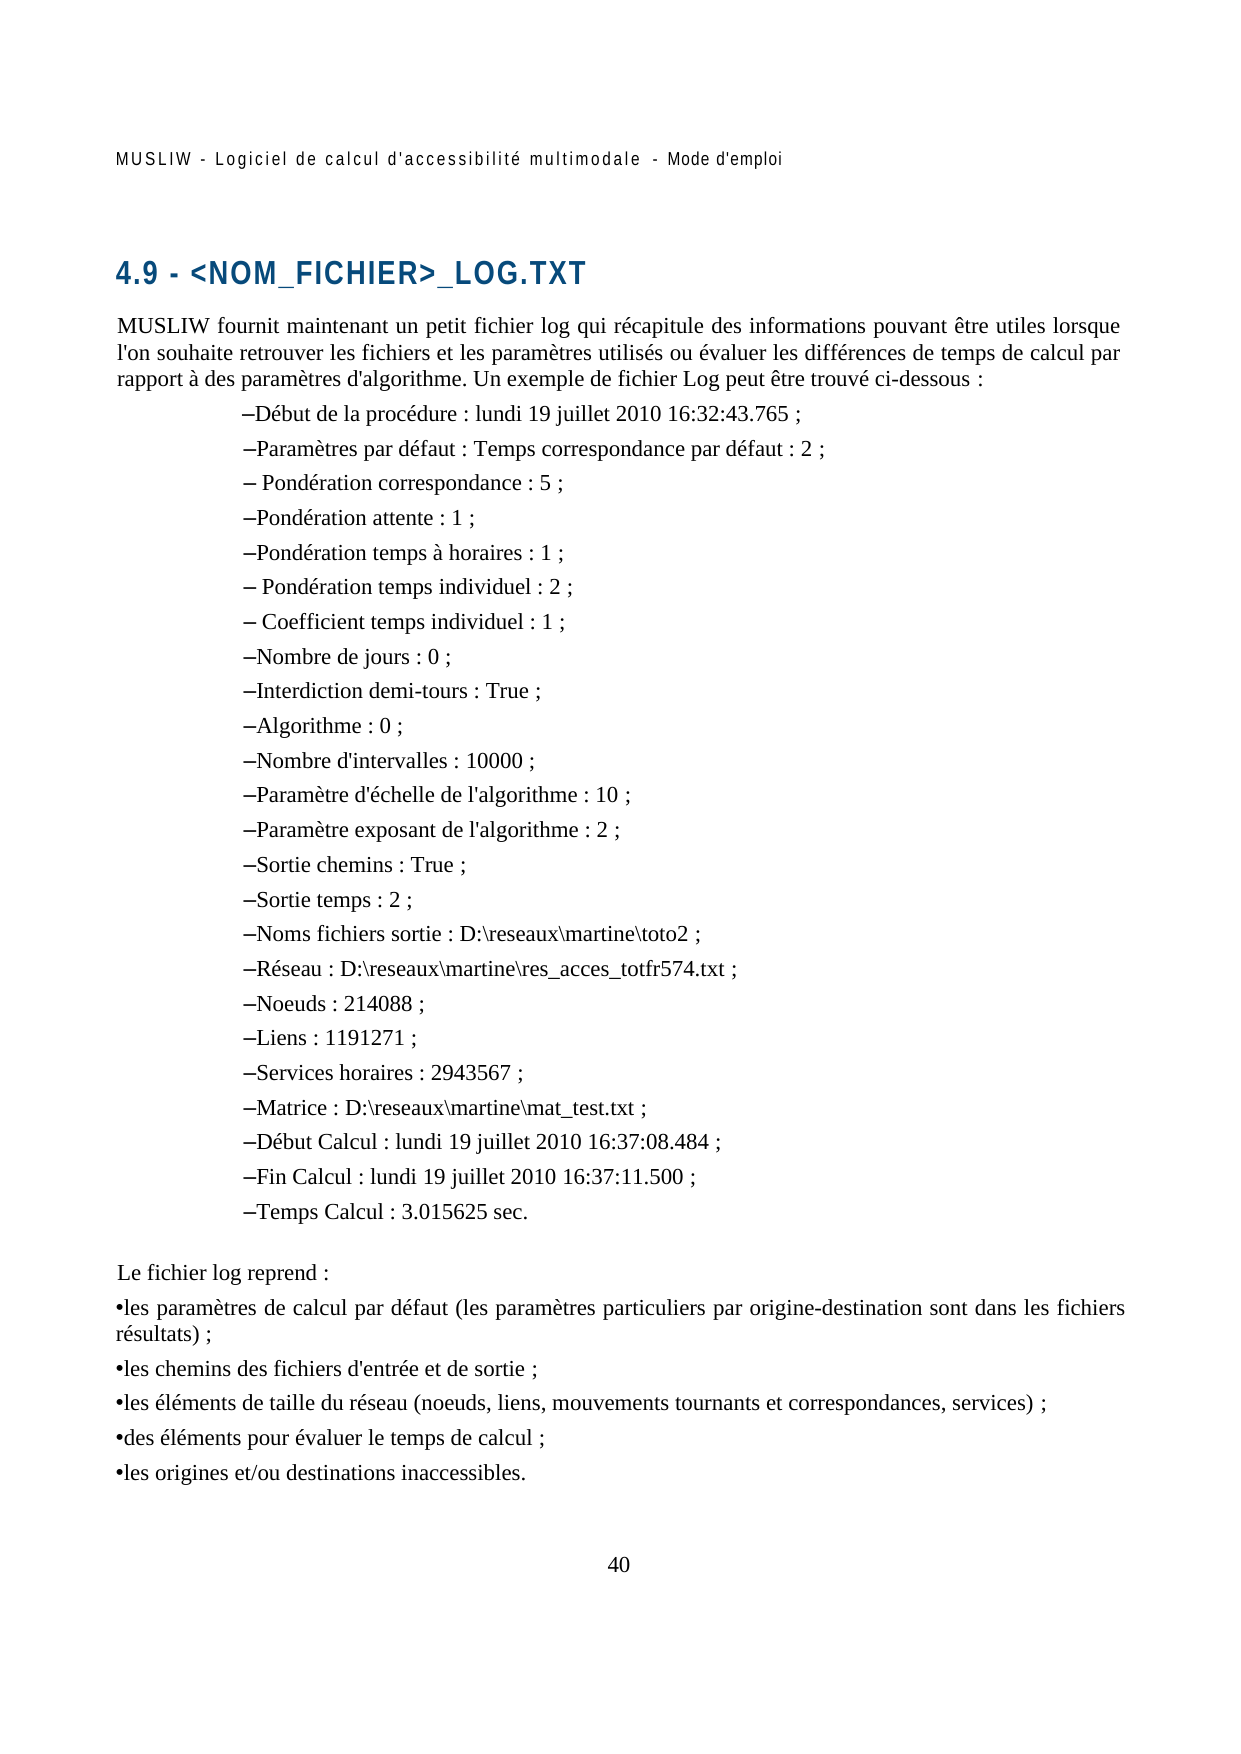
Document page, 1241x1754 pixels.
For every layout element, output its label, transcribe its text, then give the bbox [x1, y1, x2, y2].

list Temps Calcul : 3.015625 sec. [243, 1198, 1122, 1224]
list Noms fichiers sortie : D:\reseaux\martine\toto2 ; [243, 920, 1122, 947]
list Réseau : D:\reseaux\martine\res_acces_totfr574.txt ; [243, 955, 1122, 981]
list Nombre de jours : 0 ; [243, 643, 1122, 669]
list Sortie chemins : True ; [243, 851, 1122, 877]
list Algorithme : 0 ; [243, 712, 1122, 738]
list Début de la procédure : lundi 19 juillet 2010 16:32:43.765 ; [231, 400, 1122, 426]
list Nombre d'intervalles : 10000 ; [243, 747, 1122, 773]
list Fin Calcul : lundi 19 juillet 2010 16:37:11.500 ; [243, 1163, 1122, 1189]
list les origines et/ou destinations inaccessibles. [116, 1459, 1127, 1485]
list Paramètres par défaut : Temps correspondance par défaut : 2 ; [243, 435, 1122, 461]
list les éléments de taille du réseau (noeuds, liens, mouvements tournants et correspondances, services) ; [116, 1389, 1127, 1416]
list les chemins des fichiers d'entrée et de sortie ; [116, 1354, 1127, 1381]
list les paramètres de calcul par défaut (les paramètres particuliers par origine-destination sont dans les fichiers résultats) ; [116, 1293, 1127, 1346]
text Le fichier log reprend : [117, 1259, 1122, 1285]
list Liens : 1191271 ; [243, 1024, 1122, 1051]
list des éléments pour évaluer le temps de calcul ; [116, 1424, 1127, 1450]
list Paramètre d'échelle de l'algorithme : 10 ; [243, 782, 1122, 808]
list Paramètre exposant de l'algorithme : 2 ; [243, 816, 1122, 843]
list Matrice : D:\reseaux\martine\mat_test.txt ; [243, 1094, 1122, 1120]
list Pondération correspondance : 5 ; [243, 469, 1122, 496]
list Services horaires : 2943567 ; [243, 1059, 1122, 1085]
list Pondération attente : 1 ; [243, 504, 1122, 530]
subtitle <NOM_FICHIER>_LOG.TXT [116, 253, 1122, 292]
list Pondération temps individuel : 2 ; [243, 573, 1122, 600]
list Sortie temps : 2 ; [243, 886, 1122, 912]
list Interdiction demi-tours : True ; [243, 677, 1122, 704]
text MUSLIW fournit maintenant un petit fichier log qui récapitule des informations pouvant être utiles lorsque l'on souhaite retrouver les fichiers et les paramètres utilisés ou évaluer les différences de temps de calcul par rapport à des paramètres d'algorithme. Un exemple de fichier Log peut être trouvé ci-dessous : [117, 313, 1122, 392]
list Coefficient temps individuel : 1 ; [243, 608, 1122, 634]
list Début Calcul : lundi 19 juillet 2010 16:37:08.484 ; [243, 1128, 1122, 1155]
list Pondération temps à horaires : 1 ; [243, 539, 1122, 565]
list Noeuds : 214088 ; [243, 990, 1122, 1016]
